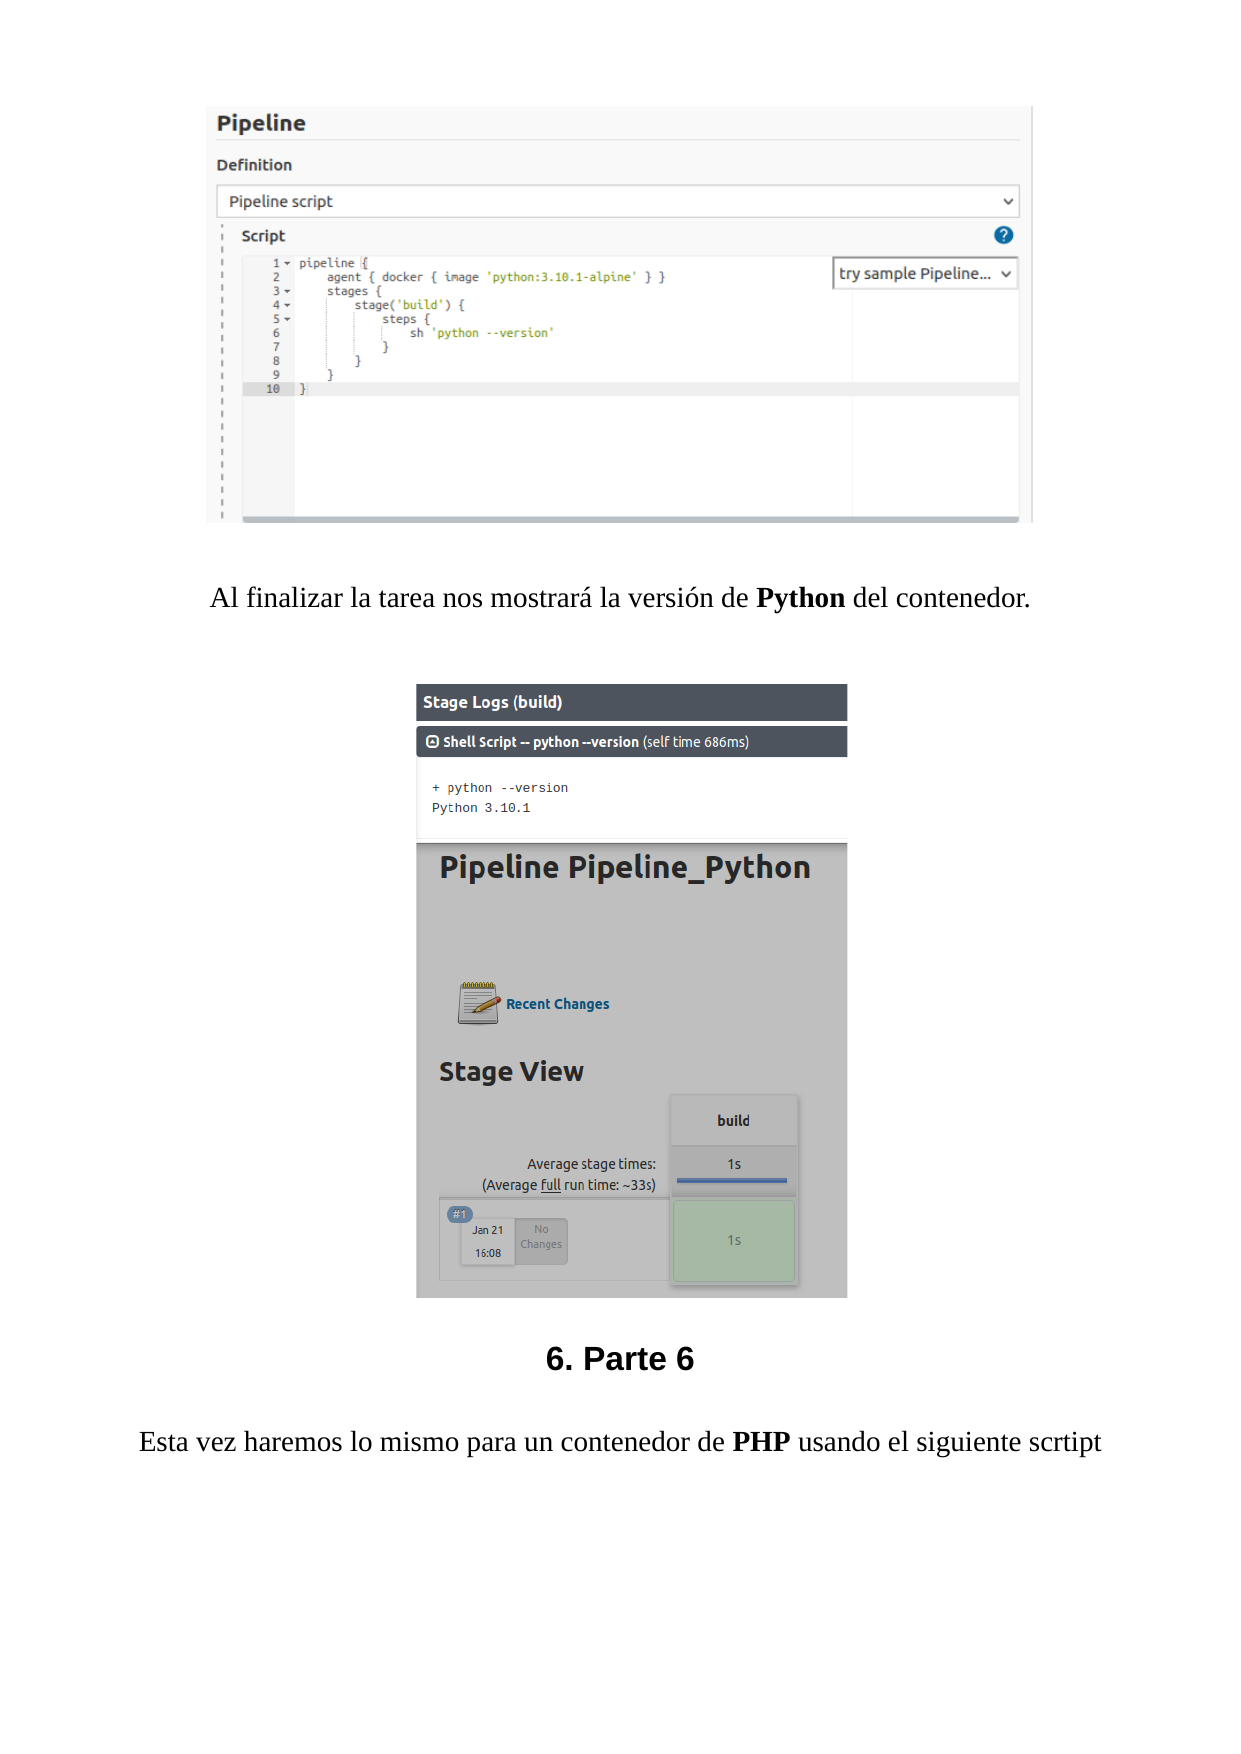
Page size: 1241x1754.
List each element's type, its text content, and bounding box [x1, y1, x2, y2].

subtitle 6. Parte 6 [118, 1339, 1122, 1378]
picture [416, 684, 848, 1298]
picture [205, 106, 1035, 523]
text Al finalizar la tarea nos mostrará la versión de Python del contenedor. [118, 581, 1122, 614]
text Esta vez haremos lo mismo para un contenedor de PHP usando el siguiente scrtipt [118, 1424, 1122, 1457]
